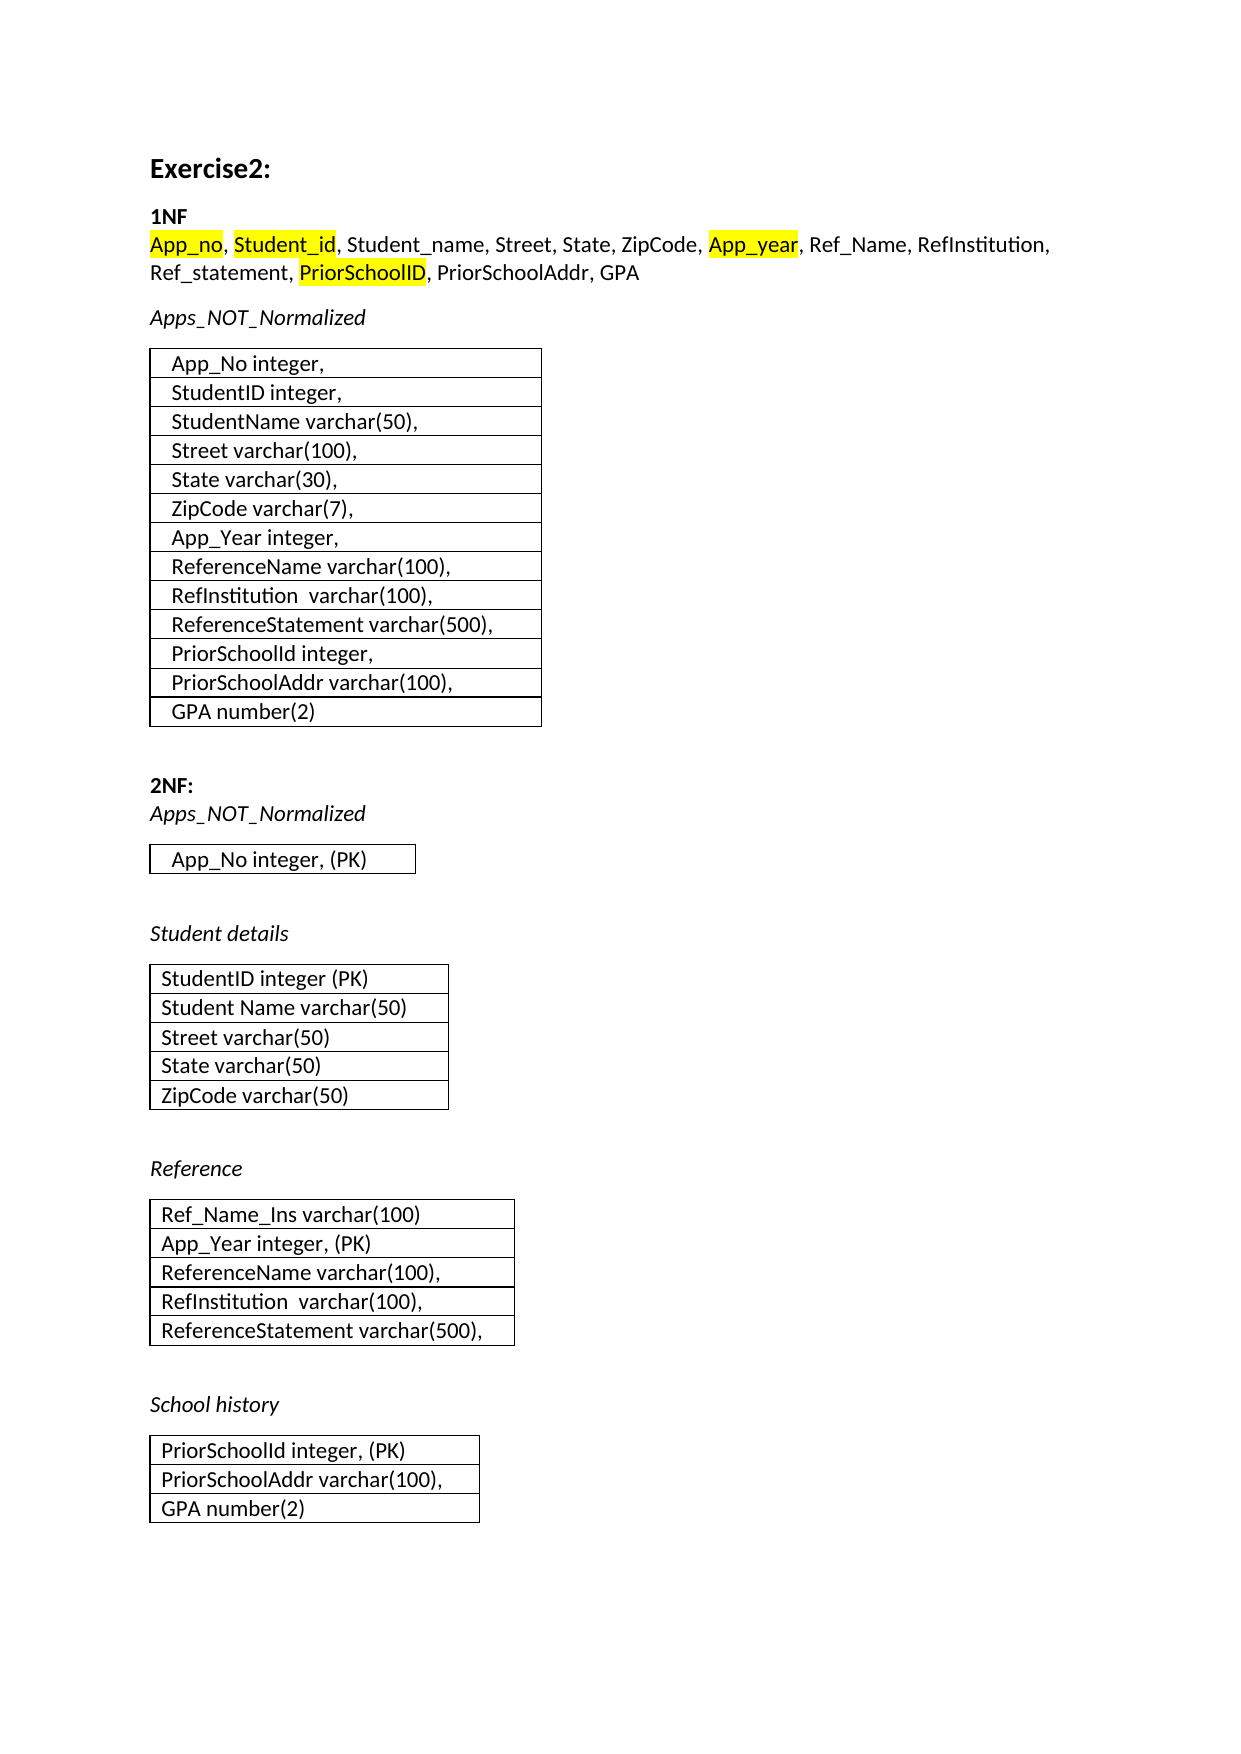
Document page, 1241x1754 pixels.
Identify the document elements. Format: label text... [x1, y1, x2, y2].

table_cell Student Name varchar(50) [151, 994, 448, 1022]
table_cell ReferenceStatement varchar(500), [151, 1316, 514, 1344]
text 2NF: Apps_NOT_Normalized [150, 771, 1090, 827]
table_header App_No integer, [151, 349, 541, 377]
text Student details [150, 919, 1090, 947]
table_cell PriorSchoolAddr varchar(100), [151, 669, 541, 696]
table_header StudentID integer (PK) [151, 965, 448, 992]
text Exercise2: [150, 150, 1090, 186]
table_cell ReferenceName varchar(100), [151, 552, 541, 580]
text Reference [150, 1154, 1090, 1182]
table_cell State varchar(30), [151, 465, 541, 493]
table_header Ref_Name_Ins varchar(100) [151, 1200, 514, 1228]
table_cell PriorSchoolAddr varchar(100), [151, 1465, 479, 1493]
table_cell GPA number(2) [151, 698, 541, 726]
table_cell StudentID integer, [151, 378, 541, 406]
table_header App_No integer, (PK) [151, 845, 415, 873]
table_cell ZipCode varchar(50) [151, 1081, 448, 1109]
table_cell Street varchar(100), [151, 436, 541, 464]
table_cell ZipCode varchar(7), [151, 494, 541, 522]
table_cell App_Year integer, (PK) [151, 1229, 514, 1257]
table_header PriorSchoolId integer, (PK) [151, 1436, 479, 1464]
table_cell RefInstitution varchar(100), [151, 581, 541, 609]
table_cell Street varchar(50) [151, 1023, 448, 1051]
text Apps_NOT_Normalized [150, 303, 1090, 331]
text School history [150, 1390, 1090, 1418]
text 1NF App_no, Student_id, Student_name, Street, State, ZipCode, App_year, Ref_Name, RefInstitution, Ref_statement, PriorSchoolID, PriorSchoolAddr, GPA [150, 202, 1090, 286]
table_cell GPA number(2) [151, 1494, 479, 1522]
table_cell ReferenceName varchar(100), [151, 1258, 514, 1286]
table_cell StudentName varchar(50), [151, 407, 541, 435]
table_cell PriorSchoolId integer, [151, 639, 541, 667]
table_cell ReferenceStatement varchar(500), [151, 610, 541, 638]
table_cell App_Year integer, [151, 523, 541, 551]
table_cell State varchar(50) [151, 1052, 448, 1080]
table_cell RefInstitution varchar(100), [151, 1288, 514, 1315]
